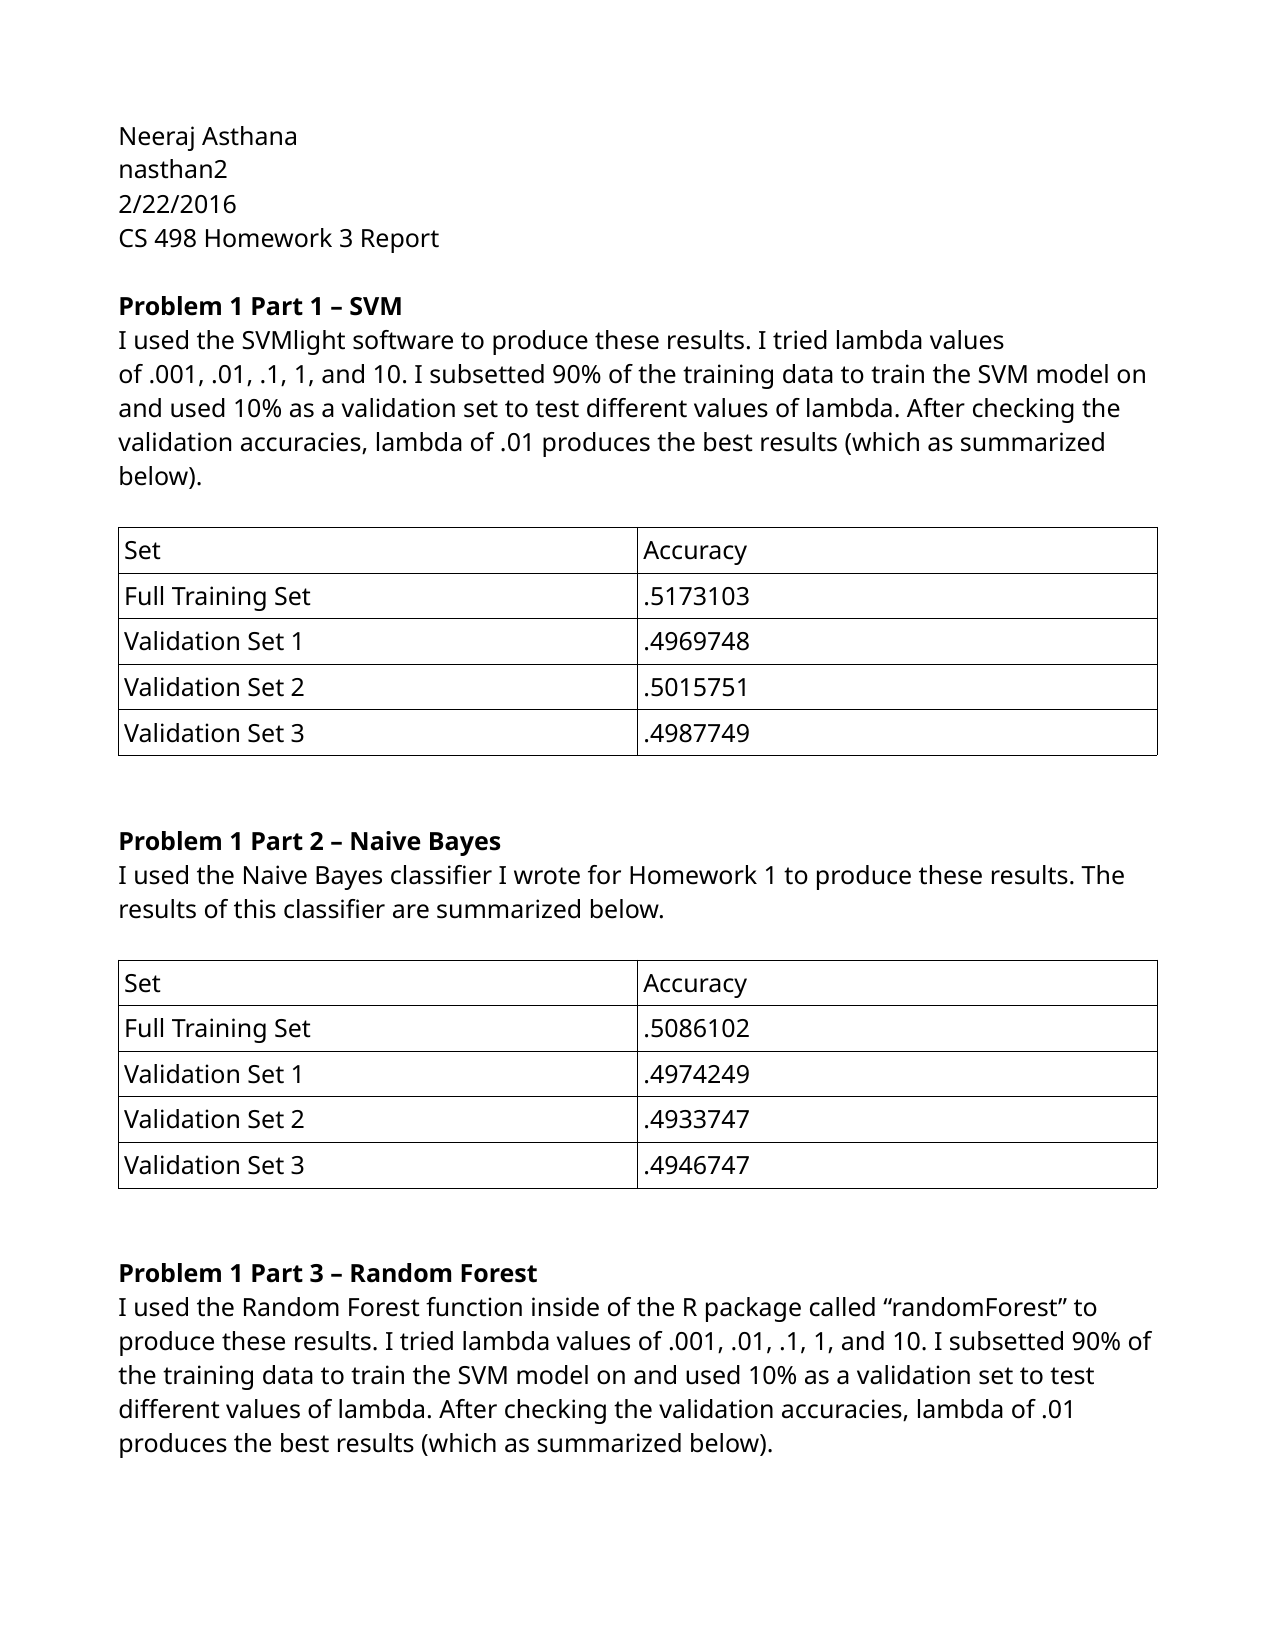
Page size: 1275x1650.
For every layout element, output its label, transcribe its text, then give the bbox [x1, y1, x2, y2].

text Problem 1 Part 3 – Random Forest [118, 1256, 1157, 1290]
table_header Accuracy [638, 961, 1157, 1005]
table_cell Validation Set 2 [119, 1097, 637, 1142]
table_cell Validation Set 2 [119, 665, 637, 709]
table_cell Validation Set 3 [119, 710, 637, 755]
text CS 498 Homework 3 Report [118, 220, 1157, 254]
table_cell .4987749 [638, 710, 1157, 755]
text I used the Random Forest function inside of the R package called “randomForest” to produce these results. I tried lambda values of .001, .01, .1, 1, and 10. I subsetted 90% of the training data to train the SVM model on and used 10% as a validation set to test different values of lambda. After checking the validation accuracies, lambda of .01 produces the best results (which as summarized below). [118, 1290, 1157, 1460]
table_header Set [119, 961, 637, 1005]
text Problem 1 Part 1 – SVM [118, 288, 1157, 322]
text I used the SVMlight software to produce these results. I tried lambda values of .001, .01, .1, 1, and 10. I subsetted 90% of the training data to train the SVM model on and used 10% as a validation set to test different values of lambda. After checking the validation accuracies, lambda of .01 produces the best results (which as summarized below). [118, 322, 1157, 493]
table_header Set [119, 528, 637, 572]
table_cell Full Training Set [119, 1006, 637, 1051]
table_cell .4946747 [638, 1143, 1157, 1188]
table_cell .5086102 [638, 1006, 1157, 1051]
table_header Accuracy [638, 528, 1157, 572]
text I used the Naive Bayes classifier I wrote for Homework 1 to produce these results. The results of this classifier are summarized below. [118, 857, 1157, 925]
table_cell .4969748 [638, 619, 1157, 664]
table_cell Validation Set 1 [119, 1052, 637, 1096]
table_cell Validation Set 3 [119, 1143, 637, 1188]
table_cell .4933747 [638, 1097, 1157, 1142]
text nasthan2 [118, 152, 1157, 186]
text 2/22/2016 [118, 186, 1157, 220]
text Problem 1 Part 2 – Naive Bayes [118, 823, 1157, 857]
table_cell .4974249 [638, 1052, 1157, 1096]
table_cell .5173103 [638, 574, 1157, 618]
table_cell Full Training Set [119, 574, 637, 618]
text Neeraj Asthana [118, 118, 1157, 152]
table_cell .5015751 [638, 665, 1157, 709]
table_cell Validation Set 1 [119, 619, 637, 664]
